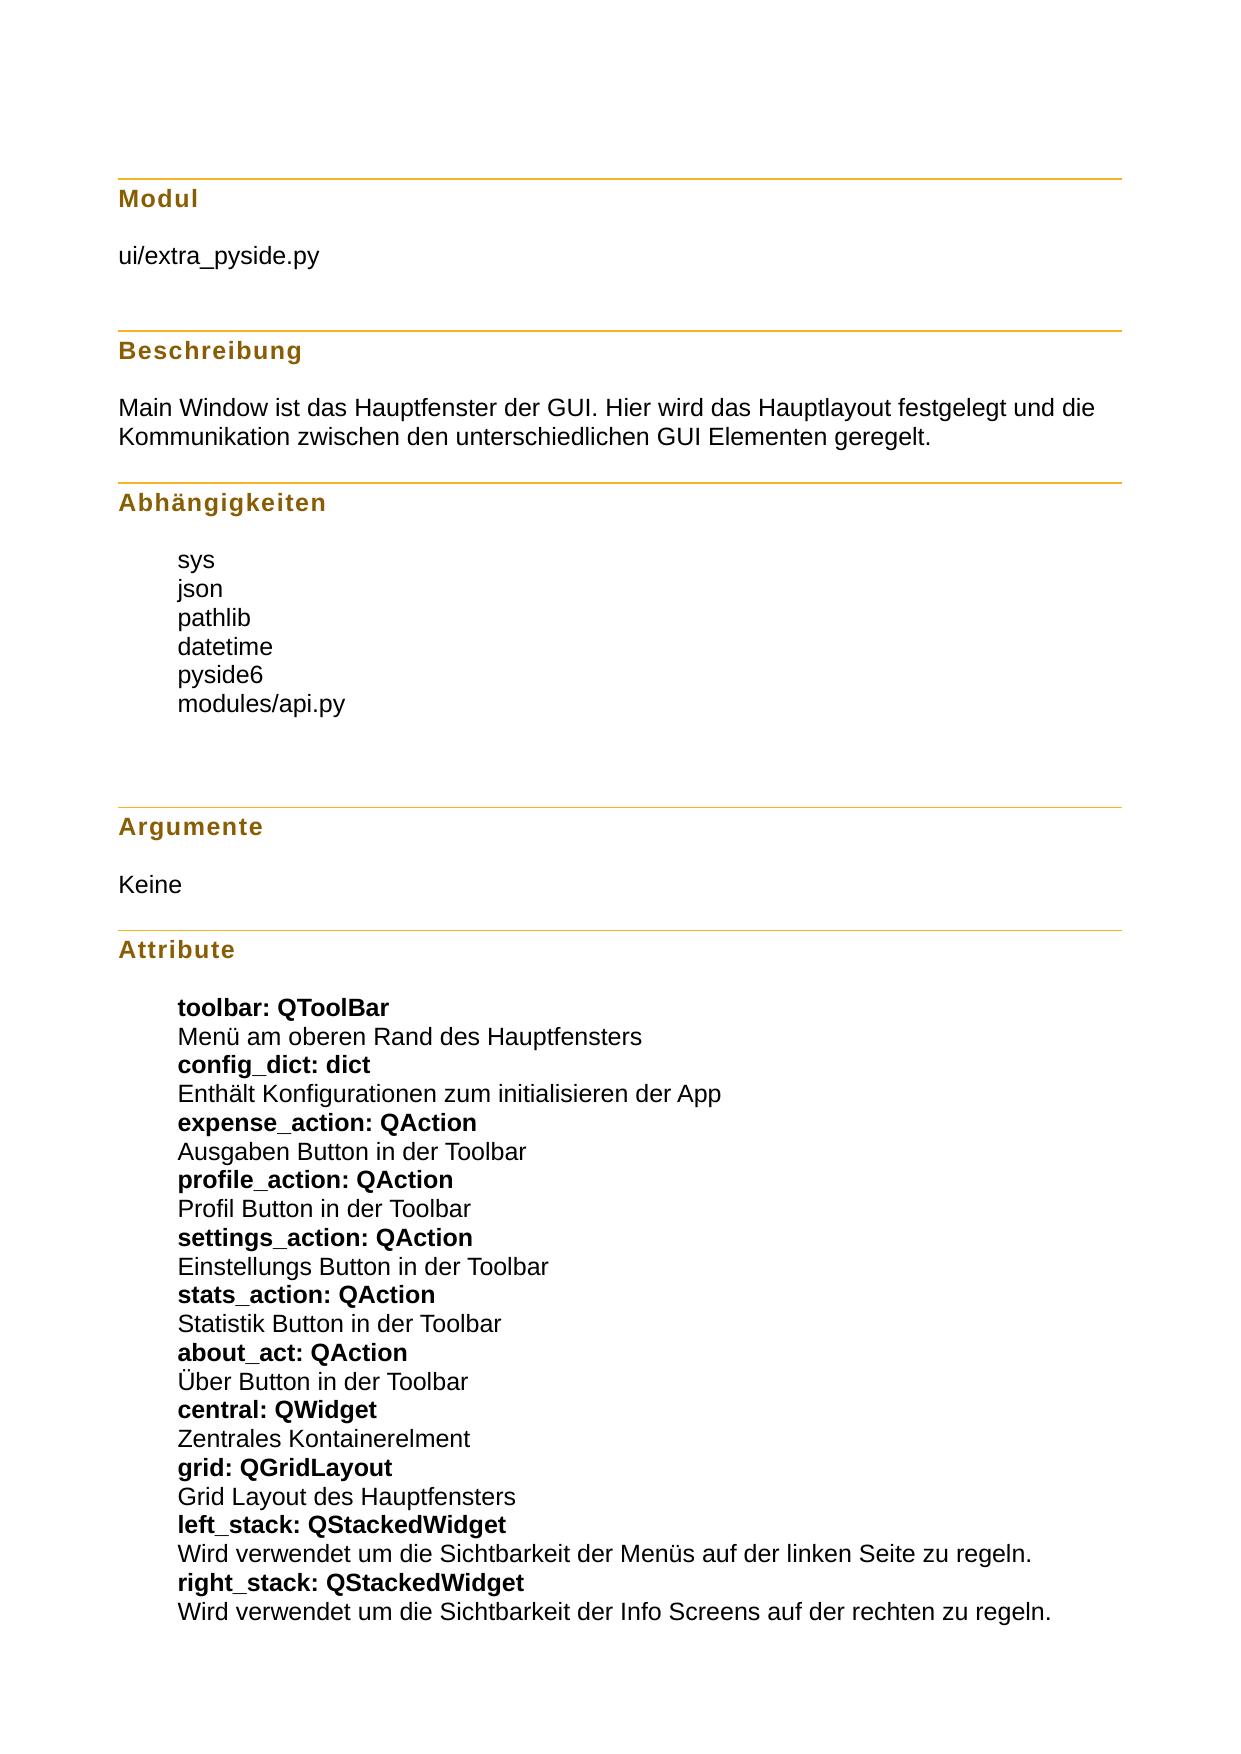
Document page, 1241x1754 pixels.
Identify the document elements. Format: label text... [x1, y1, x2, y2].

list Profil Button in der Toolbar [177, 1194, 1122, 1223]
subtitle Modul [118, 180, 1122, 213]
list pyside6 [177, 660, 1122, 689]
list expense_action: QAction [177, 1108, 1122, 1137]
list Zentrales Kontainerelment [177, 1424, 1122, 1453]
list modules/api.py [177, 689, 1122, 718]
list about_act: QAction [177, 1338, 1122, 1367]
list Wird verwendet um die Sichtbarkeit der Menüs auf der linken Seite zu regeln. [177, 1539, 1122, 1568]
subtitle Argumente [118, 808, 1122, 841]
list toolbar: QToolBar [177, 993, 1122, 1022]
list datetime [177, 632, 1122, 660]
list central: QWidget [177, 1396, 1122, 1424]
text ui/extra_pyside.py [118, 241, 1122, 270]
list profile_action: QAction [177, 1166, 1122, 1194]
list Über Button in der Toolbar [177, 1367, 1122, 1396]
subtitle Beschreibung [118, 332, 1122, 364]
list right_stack: QStackedWidget [177, 1568, 1122, 1597]
list Enthält Konfigurationen zum initialisieren der App [177, 1079, 1122, 1108]
list Einstellungs Button in der Toolbar [177, 1252, 1122, 1281]
list pathlib [177, 603, 1122, 632]
list left_stack: QStackedWidget [177, 1511, 1122, 1539]
list json [177, 574, 1122, 603]
list sys [177, 545, 1122, 574]
list Grid Layout des Hauptfensters [177, 1482, 1122, 1511]
list Wird verwendet um die Sichtbarkeit der Info Screens auf der rechten zu regeln. [177, 1597, 1122, 1626]
subtitle Attribute [118, 931, 1122, 964]
list settings_action: QAction [177, 1223, 1122, 1252]
text Main Window ist das Hauptfenster der GUI. Hier wird das Hauptlayout festgelegt und die Kommunikation zwischen den unterschiedlichen GUI Elementen geregelt. [118, 393, 1122, 451]
list stats_action: QAction [177, 1281, 1122, 1309]
text Keine [118, 870, 1122, 898]
list grid: QGridLayout [177, 1453, 1122, 1482]
list Ausgaben Button in der Toolbar [177, 1137, 1122, 1166]
subtitle Abhängigkeiten [118, 484, 1122, 517]
list Menü am oberen Rand des Hauptfensters [177, 1022, 1122, 1051]
list Statistik Button in der Toolbar [177, 1309, 1122, 1338]
list config_dict: dict [177, 1051, 1122, 1079]
